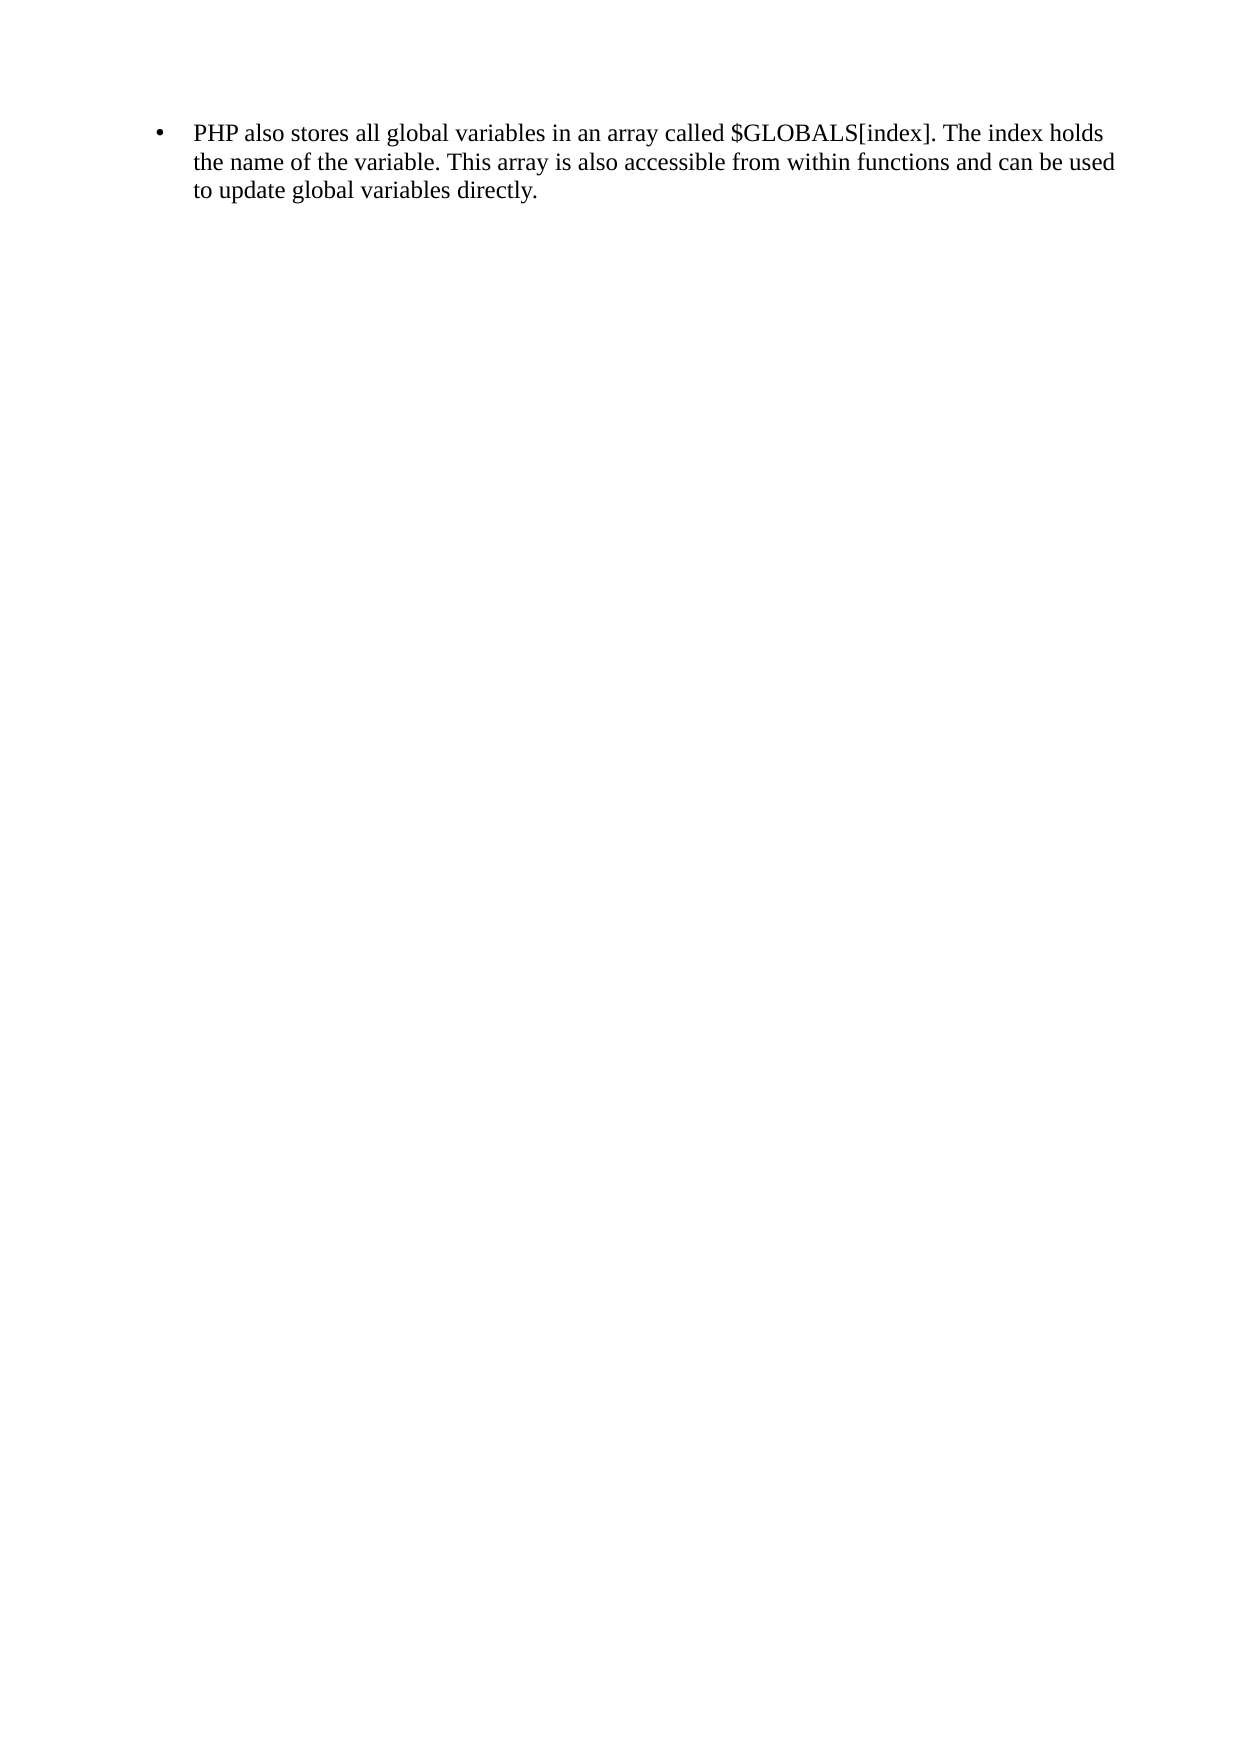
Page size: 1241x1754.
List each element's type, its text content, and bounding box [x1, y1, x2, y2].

list PHP also stores all global variables in an array called $GLOBALS[index]. The index holds the name of the variable. This array is also accessible from within functions and can be used to update global variables directly. [156, 118, 1122, 204]
